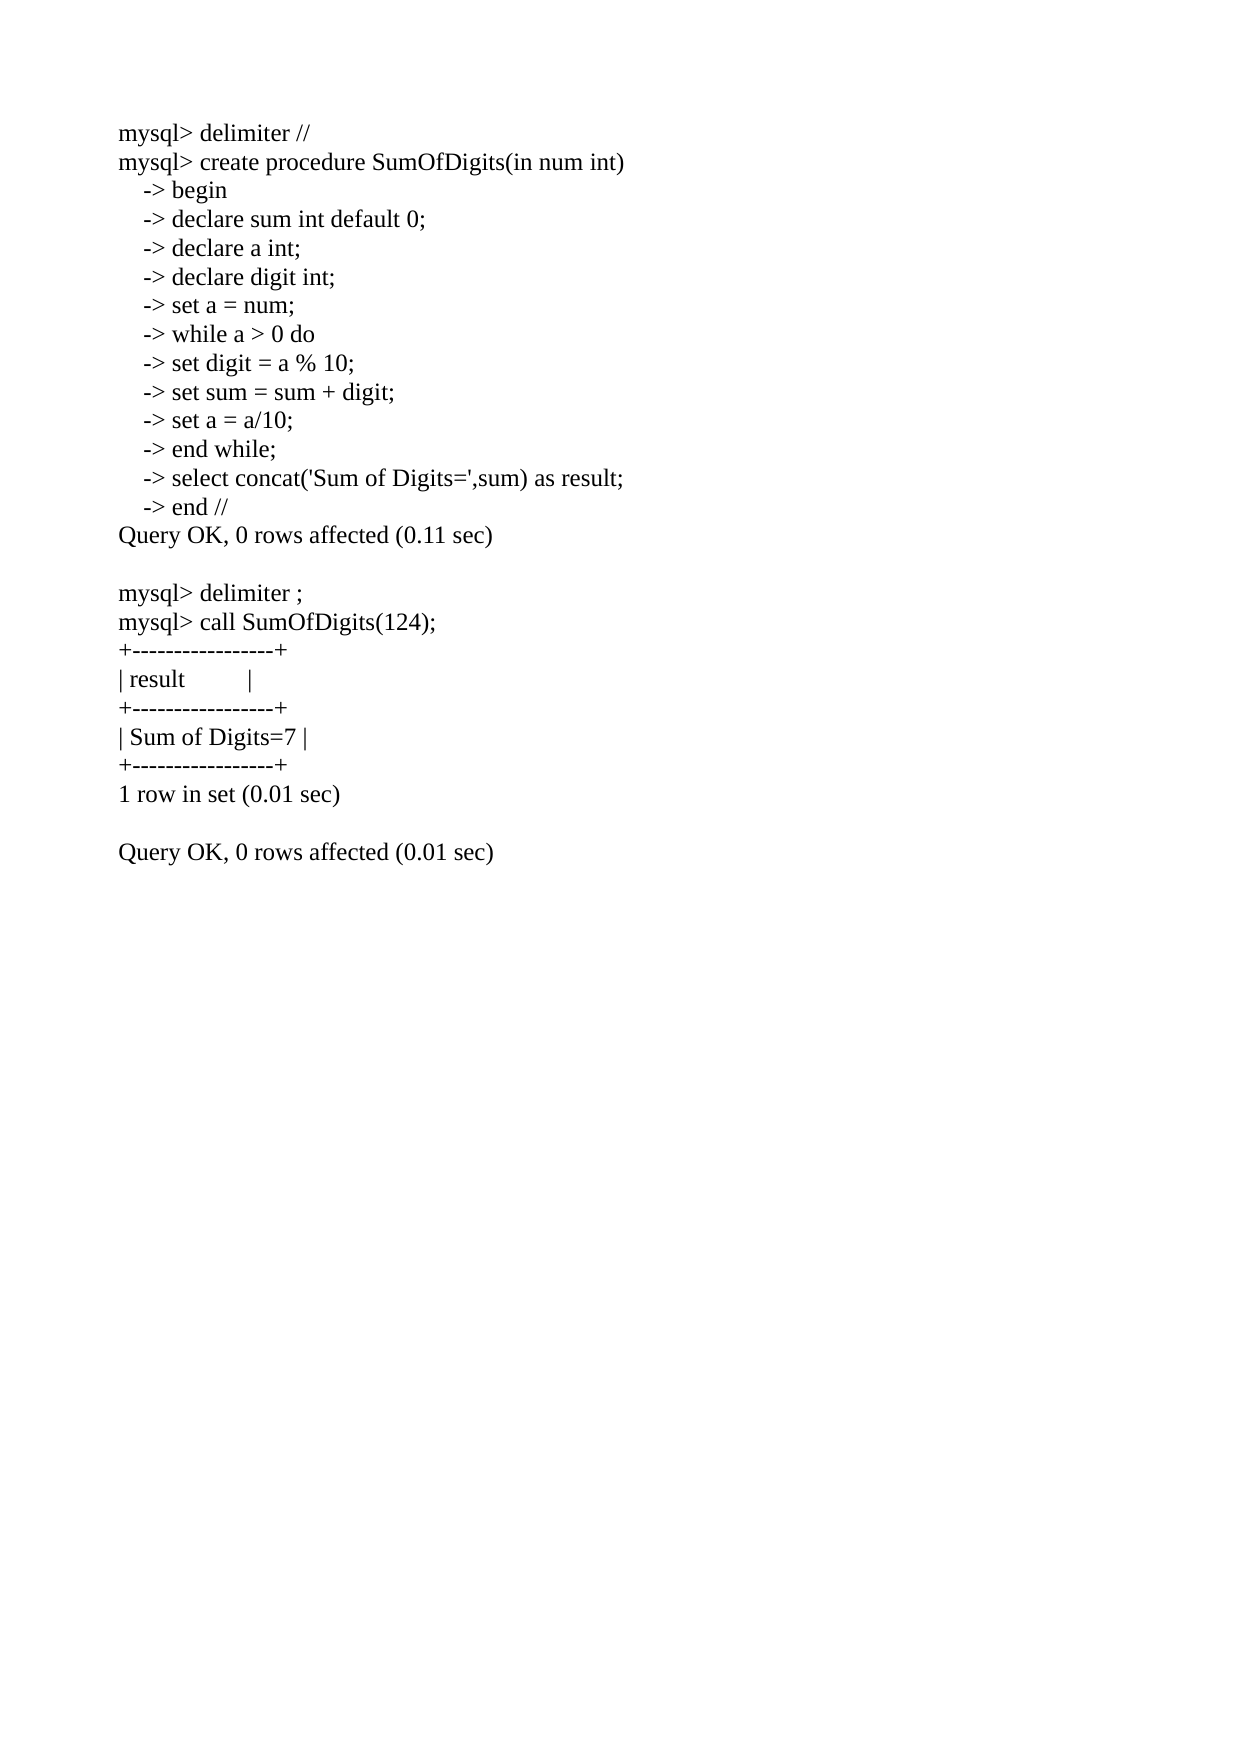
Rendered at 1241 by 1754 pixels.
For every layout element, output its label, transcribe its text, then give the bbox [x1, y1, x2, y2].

text +-----------------+ [118, 693, 1122, 722]
text | Sum of Digits=7 | [118, 722, 1122, 751]
text -> end while; [118, 434, 1122, 463]
text +-----------------+ [118, 636, 1122, 664]
text -> begin [118, 176, 1122, 204]
text -> declare sum int default 0; [118, 204, 1122, 233]
text mysql> call SumOfDigits(124); [118, 607, 1122, 636]
text +-----------------+ [118, 751, 1122, 779]
text -> declare a int; [118, 233, 1122, 262]
text mysql> create procedure SumOfDigits(in num int) [118, 147, 1122, 176]
text -> while a > 0 do [118, 319, 1122, 348]
text -> set sum = sum + digit; [118, 377, 1122, 406]
text Query OK, 0 rows affected (0.01 sec) [118, 837, 1122, 866]
text -> select concat('Sum of Digits=',sum) as result; [118, 463, 1122, 492]
text | result | [118, 664, 1122, 693]
text mysql> delimiter ; [118, 578, 1122, 607]
text 1 row in set (0.01 sec) [118, 779, 1122, 808]
text -> set digit = a % 10; [118, 348, 1122, 377]
text -> set a = num; [118, 291, 1122, 319]
text mysql> delimiter // [118, 118, 1122, 147]
text -> end // [118, 492, 1122, 521]
text -> declare digit int; [118, 262, 1122, 291]
text Query OK, 0 rows affected (0.11 sec) [118, 521, 1122, 549]
text -> set a = a/10; [118, 406, 1122, 434]
